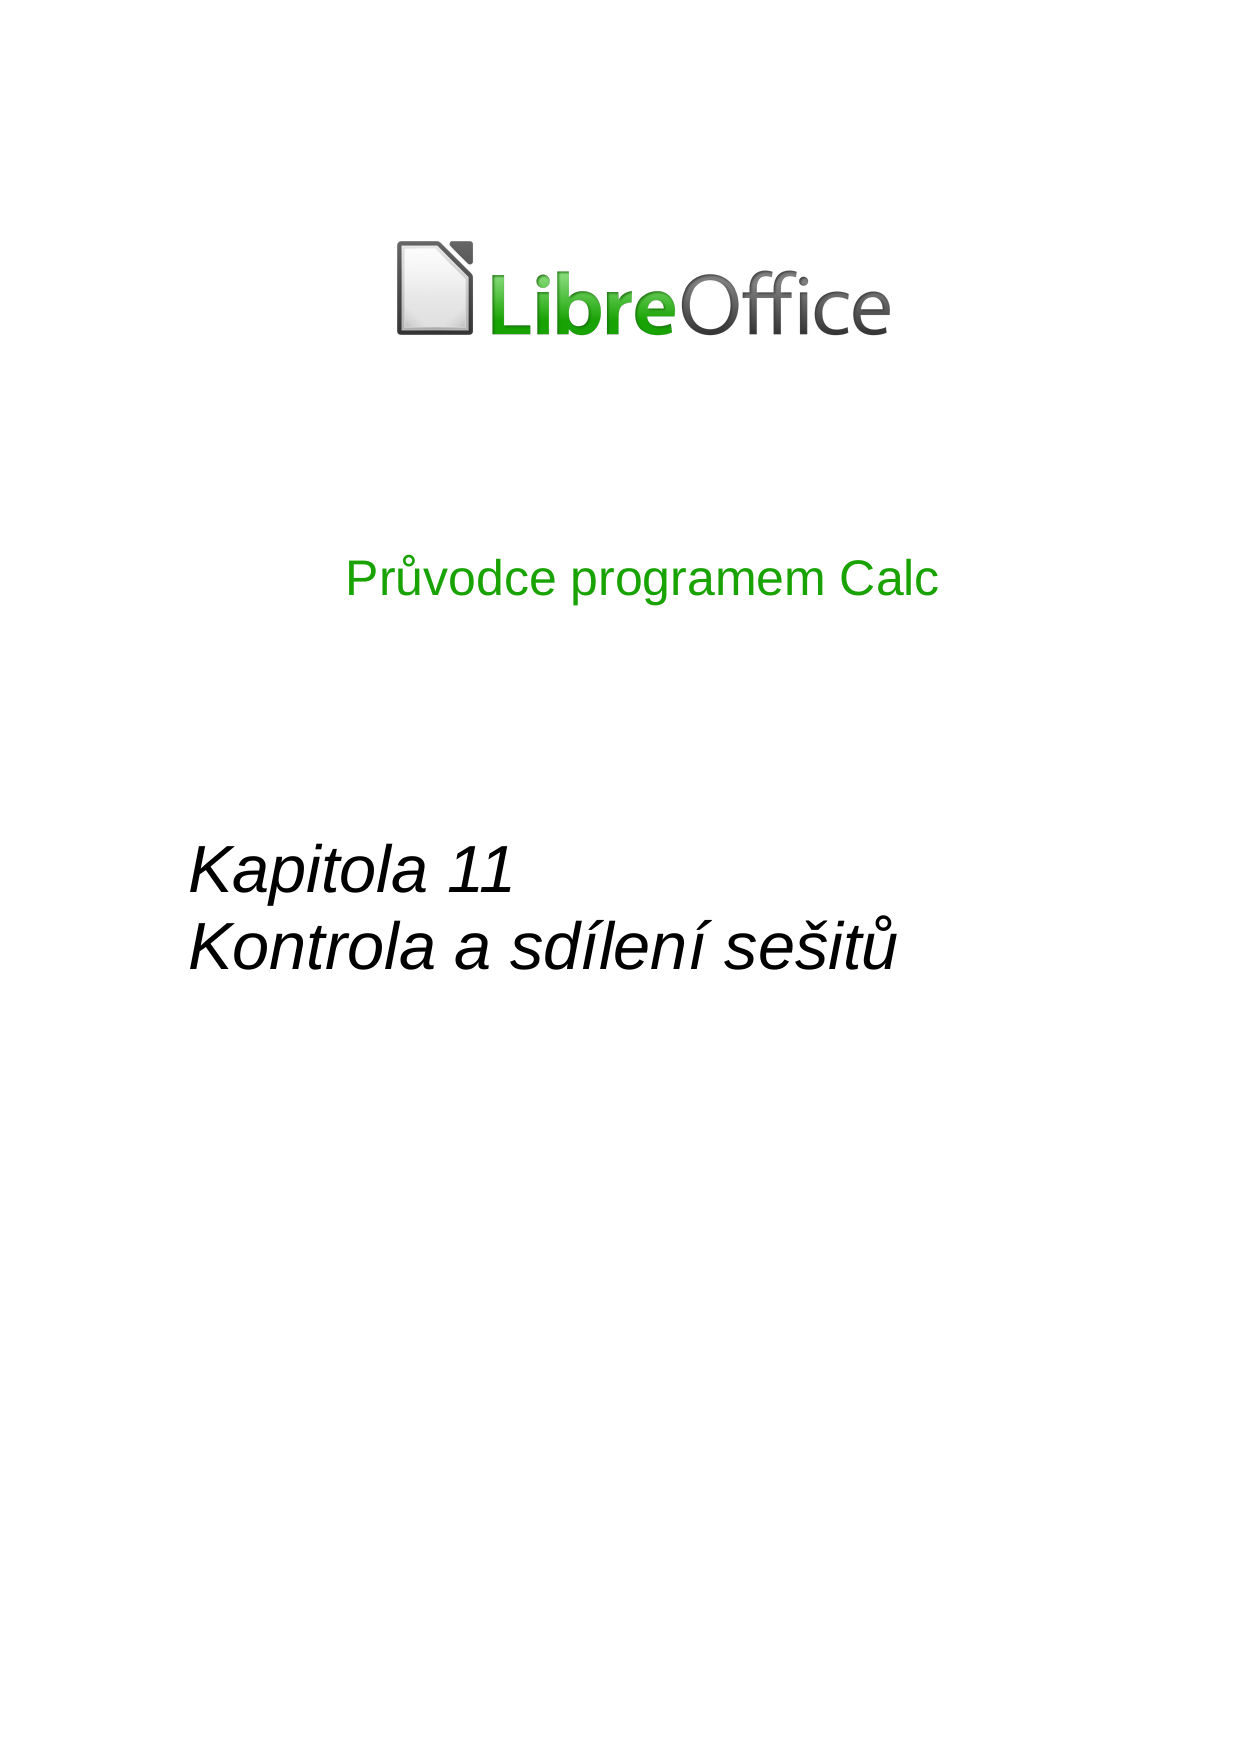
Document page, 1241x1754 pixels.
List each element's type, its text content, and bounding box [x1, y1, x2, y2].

picture [392, 236, 893, 342]
title Kapitola 11 Kontrola a sdílení sešitů [188, 830, 1098, 984]
text Průvodce programem Calc [188, 548, 1098, 605]
